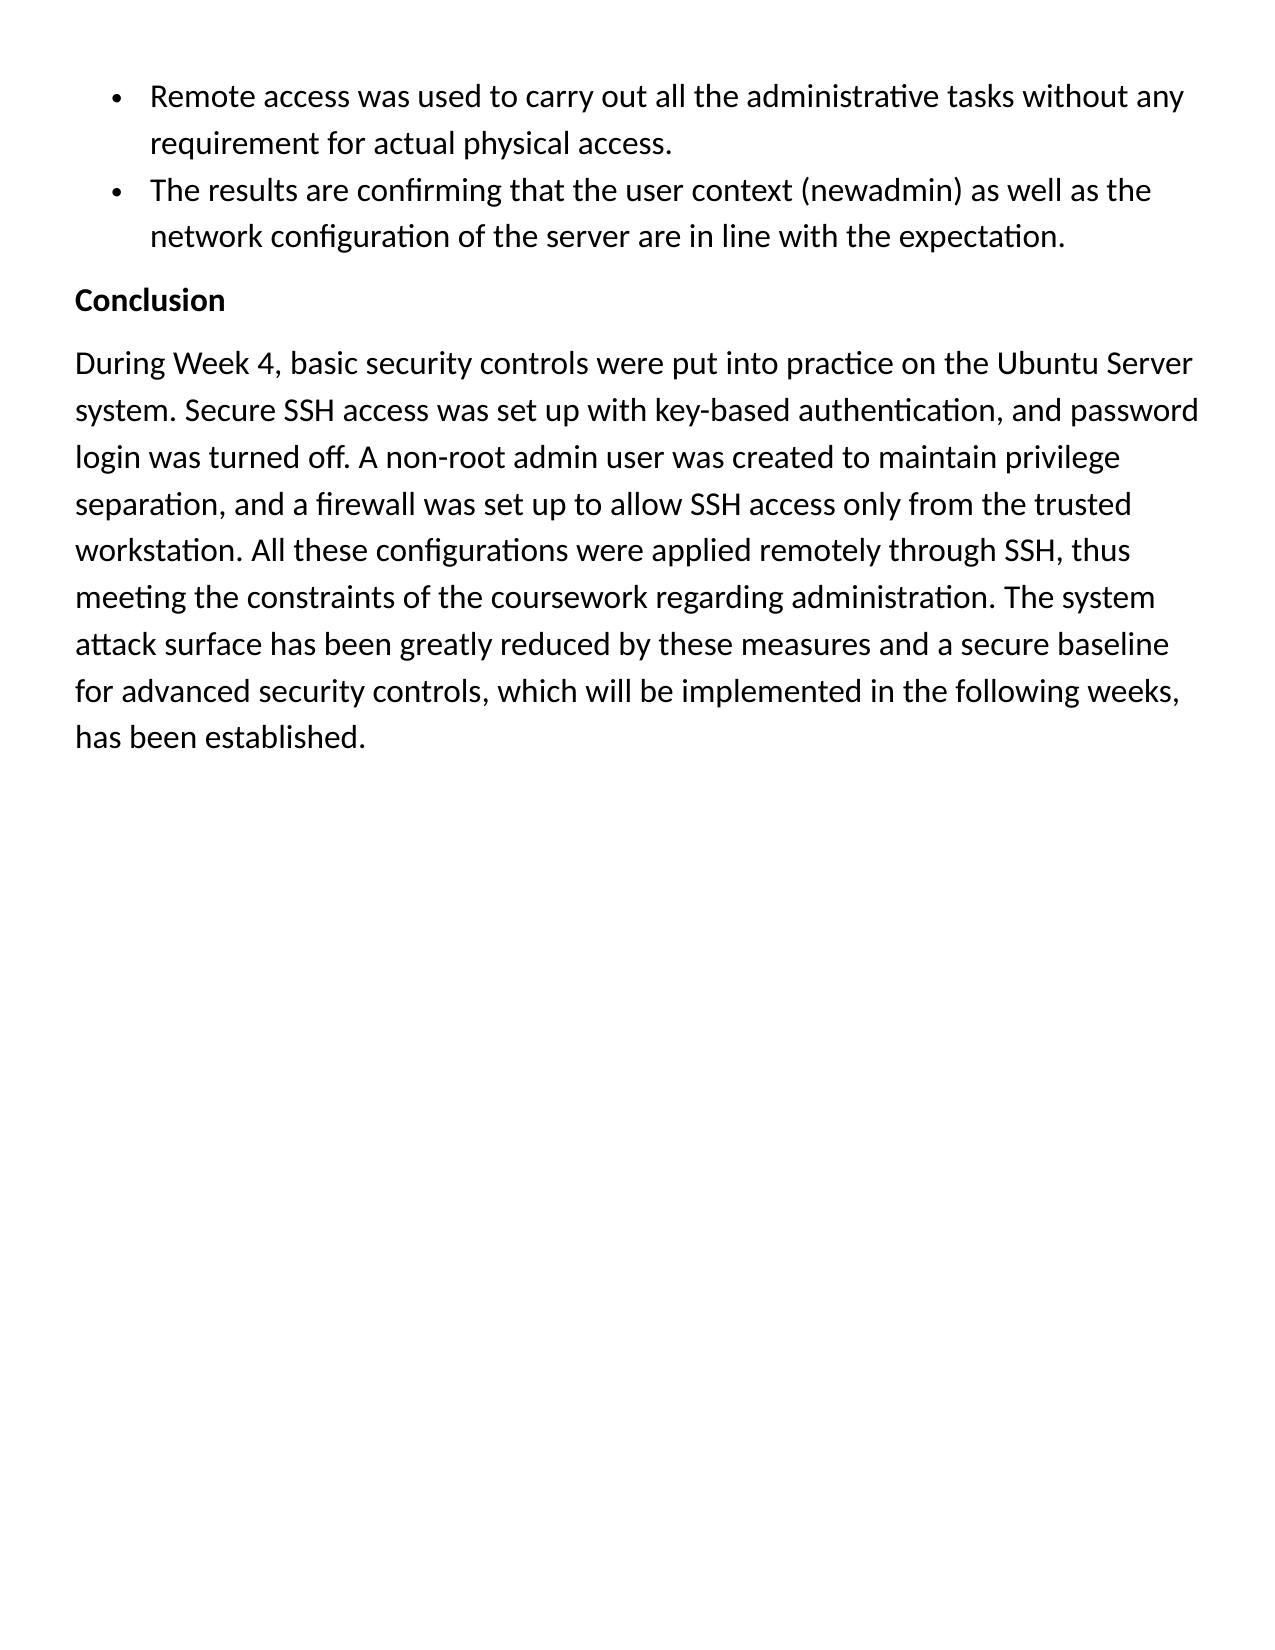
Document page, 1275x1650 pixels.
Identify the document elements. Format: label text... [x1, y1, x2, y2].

text Conclusion [75, 279, 1200, 319]
text During Week 4, basic security controls were put into practice on the Ubuntu Server system. Secure SSH access was set up with key-based authentication, and password login was turned off. A non-root admin user was created to maintain privilege separation, and a firewall was set up to allow SSH access only from the trusted workstation. All these configurations were applied remotely through SSH, thus meeting the constraints of the coursework regarding administration. The system attack surface has been greatly reduced by these measures and a secure baseline for advanced security controls, which will be implemented in the following weeks, has been established. [75, 342, 1200, 757]
list The results are confirming that the user context (newadmin) as well as the network configuration of the server are in line with the expectation. [112, 168, 1200, 256]
list Remote access was used to carry out all the administrative tasks without any requirement for actual physical access. [112, 75, 1200, 162]
